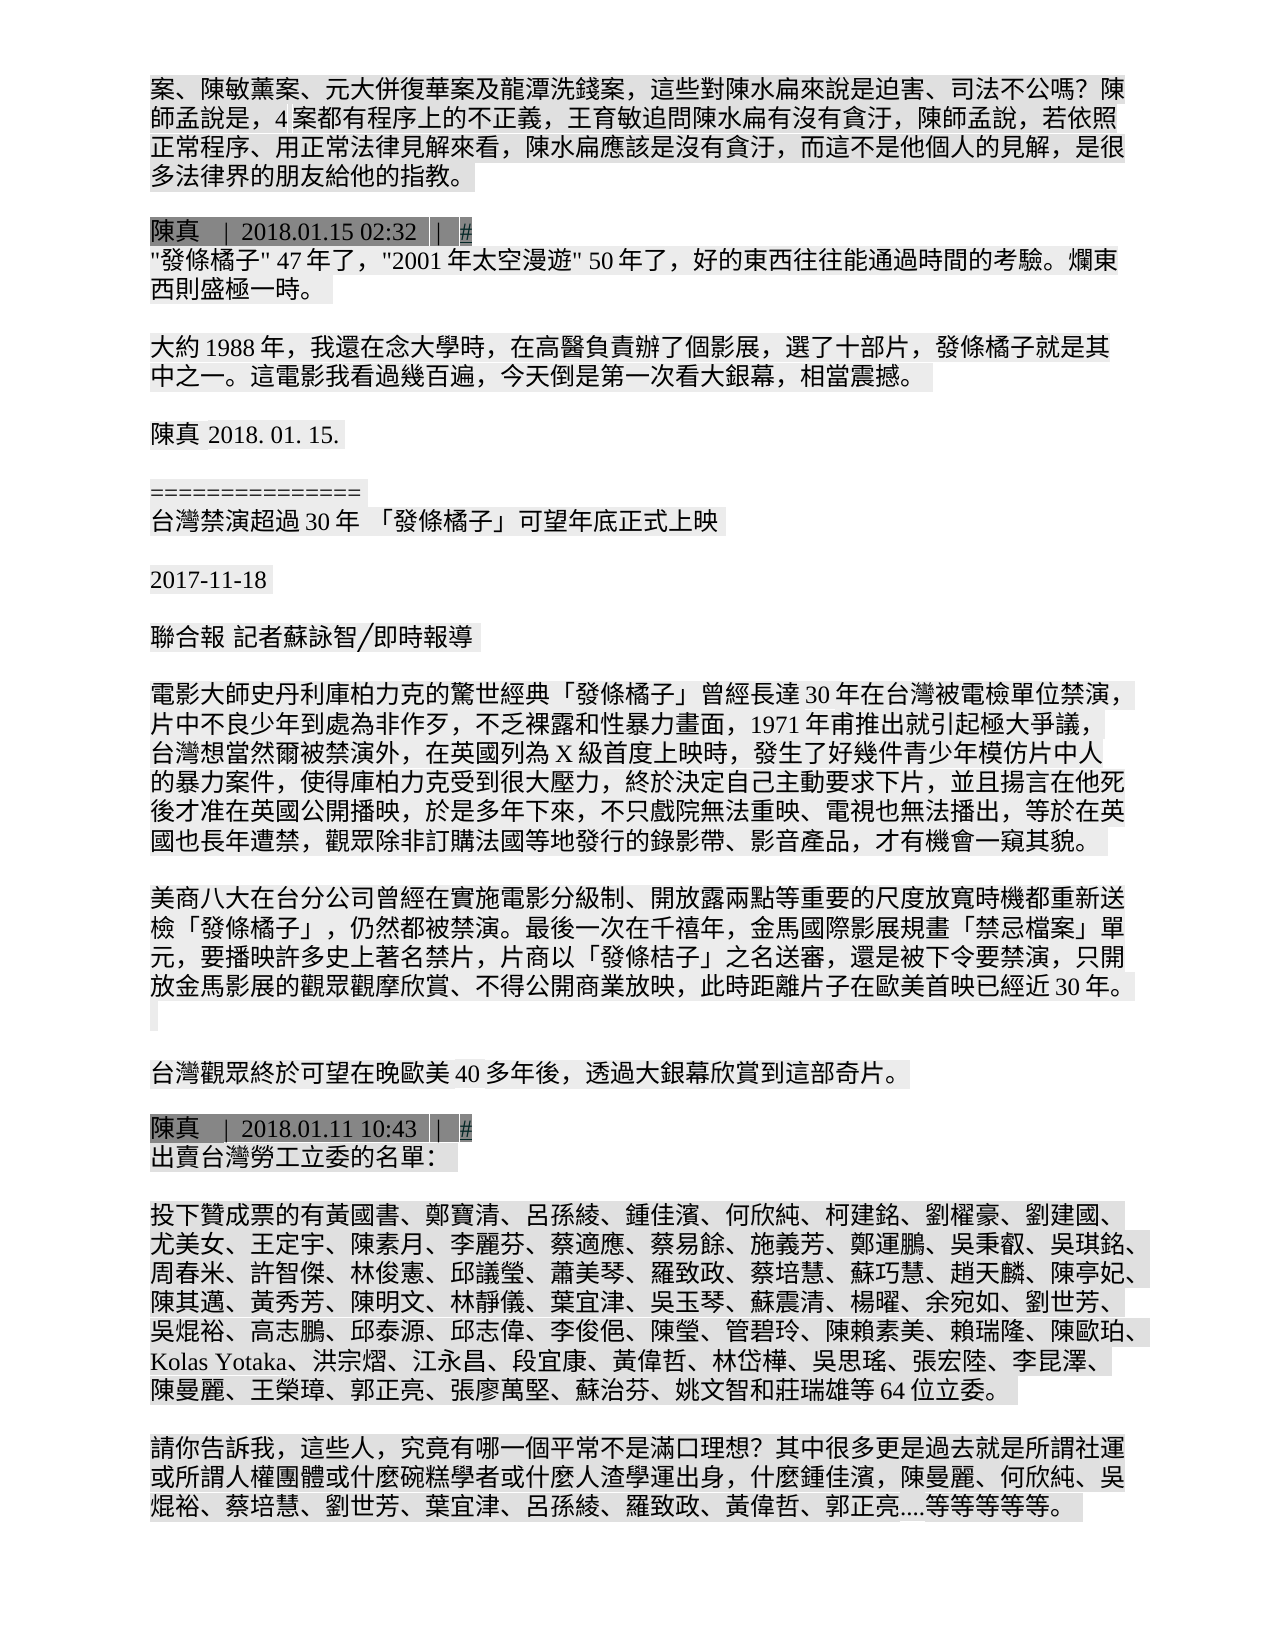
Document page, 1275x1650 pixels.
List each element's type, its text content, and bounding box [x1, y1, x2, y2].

text 陳真 | 2018.01.11 10:43 | # [150, 1114, 1125, 1143]
text 我身邊也有一些朋友智商不低，平時為人做事也有條理。 但講到扁案還是會阿扁抱不平。認為阿扁是被政治迫害。 提到國民黨做的事，就整個道德標準的調子拉到很高。 不談到政治真的不知道人跟人之間的判斷是非的標準是如此的不同。 ========================================== 監察委員被提名人陳師孟今天表示，若依照正常程序、用正常法律見解來看，前總統陳水扁沒有貪汙，這不是他個人的見解，而是很多法律界的朋友給他的指教，他也認為陳水扁涉及的包括龍潭案等4個已定讞的案子，都有程序上的不正義，都有迫害。 國民黨立委王育敏今天質詢陳師孟，詢問他為什麼不認同司改國是會議，也說他這樣的說法是間接打臉主導會議的蔡英文總統；陳師孟說，他講這些話的時候沒有想過打不打臉誰，他認為那是無效，因為沒有檢討個案，也沒有退場機制的政策，而他認為該檢討的個案，「最明顯的就是扁案」。 王育敏詢問，陳水扁已經被判刑定讞的4大案包括國庫用百億元購買龍潭工業用地的龍潭案、陳敏薰案、元大併復華案及龍潭洗錢案，這些對陳水扁來說是迫害、司法不公嗎？陳師孟說是，4案都有程序上的不正義，王育敏追問陳水扁有沒有貪汙，陳師孟說，若依照正常程序、用正常法律見解來看，陳水扁應該是沒有貪汙，而這不是他個人的見解，是很多法律界的朋友給他的指教。 [150, 75, 1125, 192]
text 陳真 | 2018.01.15 02:32 | # [150, 217, 1125, 246]
text "發條橘子" 47年了，"2001年太空漫遊" 50年了，好的東西往往能通過時間的考驗。爛東西則盛極一時。 大約1988年，我還在念大學時，在高醫負責辦了個影展，選了十部片，發條橘子就是其中之一。這電影我看過幾百遍，今天倒是第一次看大銀幕，相當震撼。 陳真 2018. 01. 15. =============== 台灣禁演超過30年 「發條橘子」可望年底正式上映 2017-11-18 聯合報 記者蘇詠智╱即時報導 電影大師史丹利庫柏力克的驚世經典「發條橘子」曾經長達30年在台灣被電檢單位禁演，片中不良少年到處為非作歹，不乏裸露和性暴力畫面，1971年甫推出就引起極大爭議，台灣想當然爾被禁演外，在英國列為X級首度上映時，發生了好幾件青少年模仿片中人的暴力案件，使得庫柏力克受到很大壓力，終於決定自己主動要求下片，並且揚言在他死後才准在英國公開播映，於是多年下來，不只戲院無法重映、電視也無法播出，等於在英國也長年遭禁，觀眾除非訂購法國等地發行的錄影帶、影音產品，才有機會一窺其貌。 美商八大在台分公司曾經在實施電影分級制、開放露兩點等重要的尺度放寬時機都重新送檢「發條橘子」，仍然都被禁演。最後一次在千禧年，金馬國際影展規畫「禁忌檔案」單元，要播映許多史上著名禁片，片商以「發條桔子」之名送審，還是被下令要禁演，只開放金馬影展的觀眾觀摩欣賞、不得公開商業放映，此時距離片子在歐美首映已經近30年。 台灣觀眾終於可望在晚歐美40多年後，透過大銀幕欣賞到這部奇片。 [150, 246, 1125, 1089]
text 出賣台灣勞工立委的名單： 投下贊成票的有黃國書、鄭寶清、呂孫綾、鍾佳濱、何欣純、柯建銘、劉櫂豪、劉建國、尤美女、王定宇、陳素月、李麗芬、蔡適應、蔡易餘、施義芳、鄭運鵬、吳秉叡、吳琪銘、周春米、許智傑、林俊憲、邱議瑩、蕭美琴、羅致政、蔡培慧、蘇巧慧、趙天麟、陳亭妃、陳其邁、黃秀芳、陳明文、林靜儀、葉宜津、吳玉琴、蘇震清、楊曜、余宛如、劉世芳、吳焜裕、高志鵬、邱泰源、邱志偉、李俊俋、陳瑩、管碧玲、陳賴素美、賴瑞隆、陳歐珀、Kolas Yotaka、洪宗熠、江永昌、段宜康、黃偉哲、林岱樺、吳思瑤、張宏陸、李昆澤、陳曼麗、王榮璋、郭正亮、張廖萬堅、蘇治芬、姚文智和莊瑞雄等64位立委。 請你告訴我，這些人，究竟有哪一個平常不是滿口理想？其中很多更是過去就是所謂社運或所謂人權團體或什麼碗糕學者或什麼人渣學運出身，什麼鍾佳濱，陳曼麗、何欣純、吳焜裕、蔡培慧、劉世芳、葉宜津、呂孫綾、羅致政、黃偉哲、郭正亮....等等等等等。 所謂社運或人權或各種所謂理想，對他們而言，打從一開始其實就是存心拿來當成一種打知名度、培養人脈、建立黨政關係的權位跳板。一旦取得權位，面對賞飯碗的金主或政治主子們，比誰都還聽話。 孔子說得對，惡紫之奪朱，像柯建銘那一類的人並不是那麼可恥，因為他們表裏一致，不唱高調，走真小人路線。最為齷齪的是那些滿口理想卻好話說盡壞事做絕、藉著所謂理想來謀取私人權位與暴利的人渣。 在這島上，這種人永遠不會缺貨。人渣黨周圍那些尾巴黨(什麼時力、社民黨及綠黨等等等)以及各種極其主流的所謂社運團體或掛人權羊頭專賣政治狗肉的什麼台權會什麼台灣國際特赦組織之類，全是這樣一種詐騙集團。 [150, 1143, 1125, 1550]
